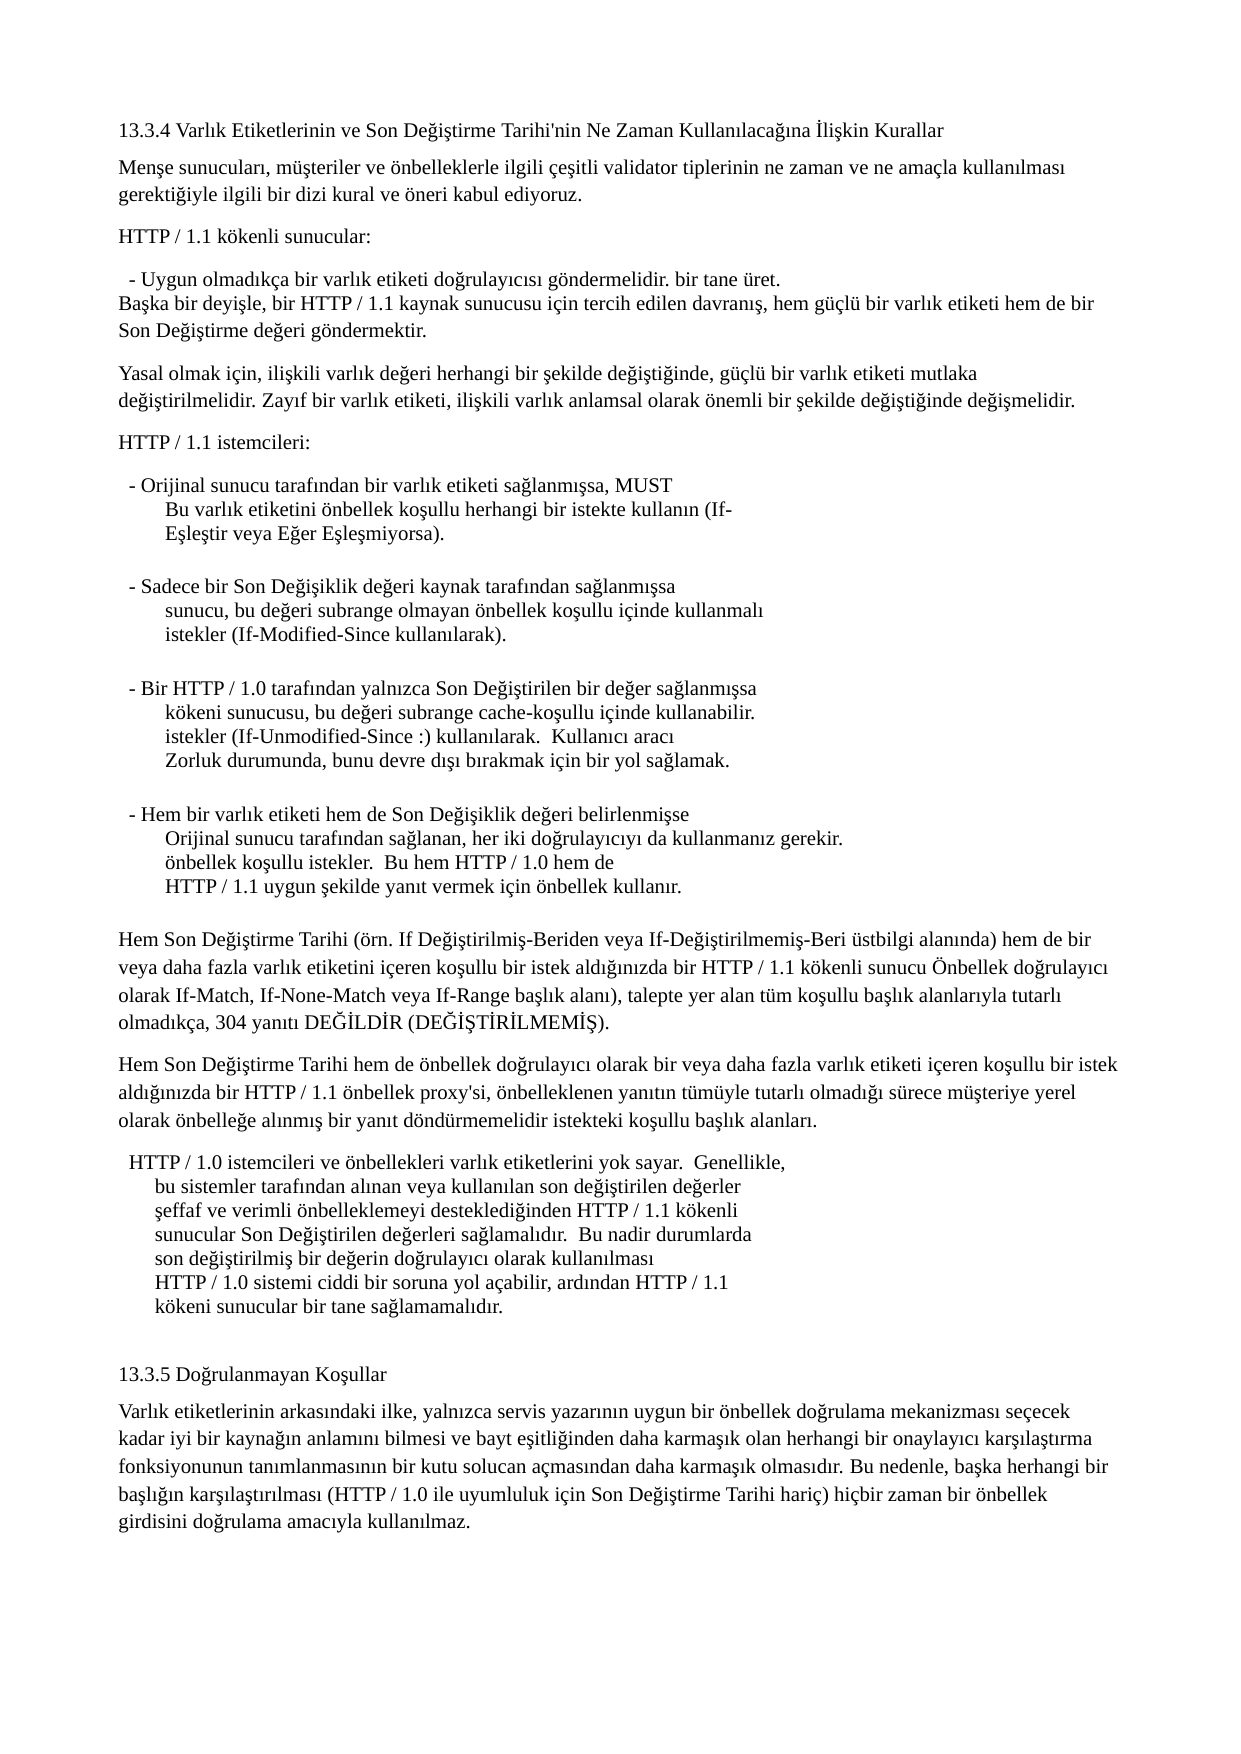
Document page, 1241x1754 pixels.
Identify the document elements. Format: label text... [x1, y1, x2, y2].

text son değiştirilmiş bir değerin doğrulayıcı olarak kullanılması [118, 1246, 1122, 1270]
text Menşe sunucuları, müşteriler ve önbelleklerle ilgili çeşitli validator tiplerinin ne zaman ve ne amaçla kullanılması gerektiğiyle ilgili bir dizi kural ve öneri kabul ediyoruz. [118, 155, 1122, 206]
text - Bir HTTP / 1.0 tarafından yalnızca Son Değiştirilen bir değer sağlanmışsa [118, 676, 1122, 700]
text - Orijinal sunucu tarafından bir varlık etiketi sağlanmışsa, MUST [118, 472, 1122, 497]
subtitle 13.3.4 Varlık Etiketlerinin ve Son Değiştirme Tarihi'nin Ne Zaman Kullanılacağına İlişkin Kurallar [118, 118, 1122, 142]
text Yasal olmak için, ilişkili varlık değeri herhangi bir şekilde değiştiğinde, güçlü bir varlık etiketi mutlaka değiştirilmelidir. Zayıf bir varlık etiketi, ilişkili varlık anlamsal olarak önemli bir şekilde değiştiğinde değişmelidir. [118, 361, 1122, 412]
text Bu varlık etiketini önbellek koşullu herhangi bir istekte kullanın (If- [118, 497, 1122, 521]
text - Hem bir varlık etiketi hem de Son Değişiklik değeri belirlenmişse [118, 802, 1122, 826]
text HTTP / 1.0 sistemi ciddi bir soruna yol açabilir, ardından HTTP / 1.1 [118, 1270, 1122, 1294]
text kökeni sunucusu, bu değeri subrange cache-koşullu içinde kullanabilir. [118, 700, 1122, 724]
text şeffaf ve verimli önbelleklemeyi desteklediğinden HTTP / 1.1 kökenli [118, 1198, 1122, 1222]
text sunucular Son Değiştirilen değerleri sağlamalıdır. Bu nadir durumlarda [118, 1222, 1122, 1246]
text önbellek koşullu istekler. Bu hem HTTP / 1.0 hem de [118, 850, 1122, 874]
text sunucu, bu değeri subrange olmayan önbellek koşullu içinde kullanmalı [118, 598, 1122, 622]
text bu sistemler tarafından alınan veya kullanılan son değiştirilen değerler [118, 1174, 1122, 1198]
text Zorluk durumunda, bunu devre dışı bırakmak için bir yol sağlamak. [118, 748, 1122, 772]
text kökeni sunucular bir tane sağlamamalıdır. [118, 1294, 1122, 1318]
text istekler (If-Unmodified-Since :) kullanılarak. Kullanıcı aracı [118, 724, 1122, 748]
text Eşleştir veya Eğer Eşleşmiyorsa). [118, 521, 1122, 545]
text HTTP / 1.1 uygun şekilde yanıt vermek için önbellek kullanır. [118, 874, 1122, 898]
text HTTP / 1.1 kökenli sunucular: [118, 224, 1122, 248]
text Hem Son Değiştirme Tarihi (örn. If Değiştirilmiş-Beriden veya If-Değiştirilmemiş-Beri üstbilgi alanında) hem de bir veya daha fazla varlık etiketini içeren koşullu bir istek aldığınızda bir HTTP / 1.1 kökenli sunucu Önbellek doğrulayıcı olarak If-Match, If-None-Match veya If-Range başlık alanı), talepte yer alan tüm koşullu başlık alanlarıyla tutarlı olmadıkça, 304 yanıtı DEĞİLDİR (DEĞİŞTİRİLMEMİŞ). [118, 927, 1122, 1034]
text HTTP / 1.0 istemcileri ve önbellekleri varlık etiketlerini yok sayar. Genellikle, [118, 1150, 1122, 1174]
subtitle 13.3.5 Doğrulanmayan Koşullar [118, 1362, 1122, 1386]
text - Uygun olmadıkça bir varlık etiketi doğrulayıcısı göndermelidir. bir tane üret. [118, 267, 1122, 291]
text Varlık etiketlerinin arkasındaki ilke, yalnızca servis yazarının uygun bir önbellek doğrulama mekanizması seçecek kadar iyi bir kaynağın anlamını bilmesi ve bayt eşitliğinden daha karmaşık olan herhangi bir onaylayıcı karşılaştırma fonksiyonunun tanımlanmasının bir kutu solucan açmasından daha karmaşık olmasıdır. Bu nedenle, başka herhangi bir başlığın karşılaştırılması (HTTP / 1.0 ile uyumluluk için Son Değiştirme Tarihi hariç) hiçbir zaman bir önbellek girdisini doğrulama amacıyla kullanılmaz. [118, 1399, 1122, 1533]
text HTTP / 1.1 istemcileri: [118, 430, 1122, 454]
text Başka bir deyişle, bir HTTP / 1.1 kaynak sunucusu için tercih edilen davranış, hem güçlü bir varlık etiketi hem de bir Son Değiştirme değeri göndermektir. [118, 291, 1122, 342]
text Orijinal sunucu tarafından sağlanan, her iki doğrulayıcıyı da kullanmanız gerekir. [118, 826, 1122, 850]
text - Sadece bir Son Değişiklik değeri kaynak tarafından sağlanmışsa [118, 574, 1122, 598]
text Hem Son Değiştirme Tarihi hem de önbellek doğrulayıcı olarak bir veya daha fazla varlık etiketi içeren koşullu bir istek aldığınızda bir HTTP / 1.1 önbellek proxy'si, önbelleklenen yanıtın tümüyle tutarlı olmadığı sürece müşteriye yerel olarak önbelleğe alınmış bir yanıt döndürmemelidir istekteki koşullu başlık alanları. [118, 1052, 1122, 1132]
text istekler (If-Modified-Since kullanılarak). [118, 622, 1122, 646]
